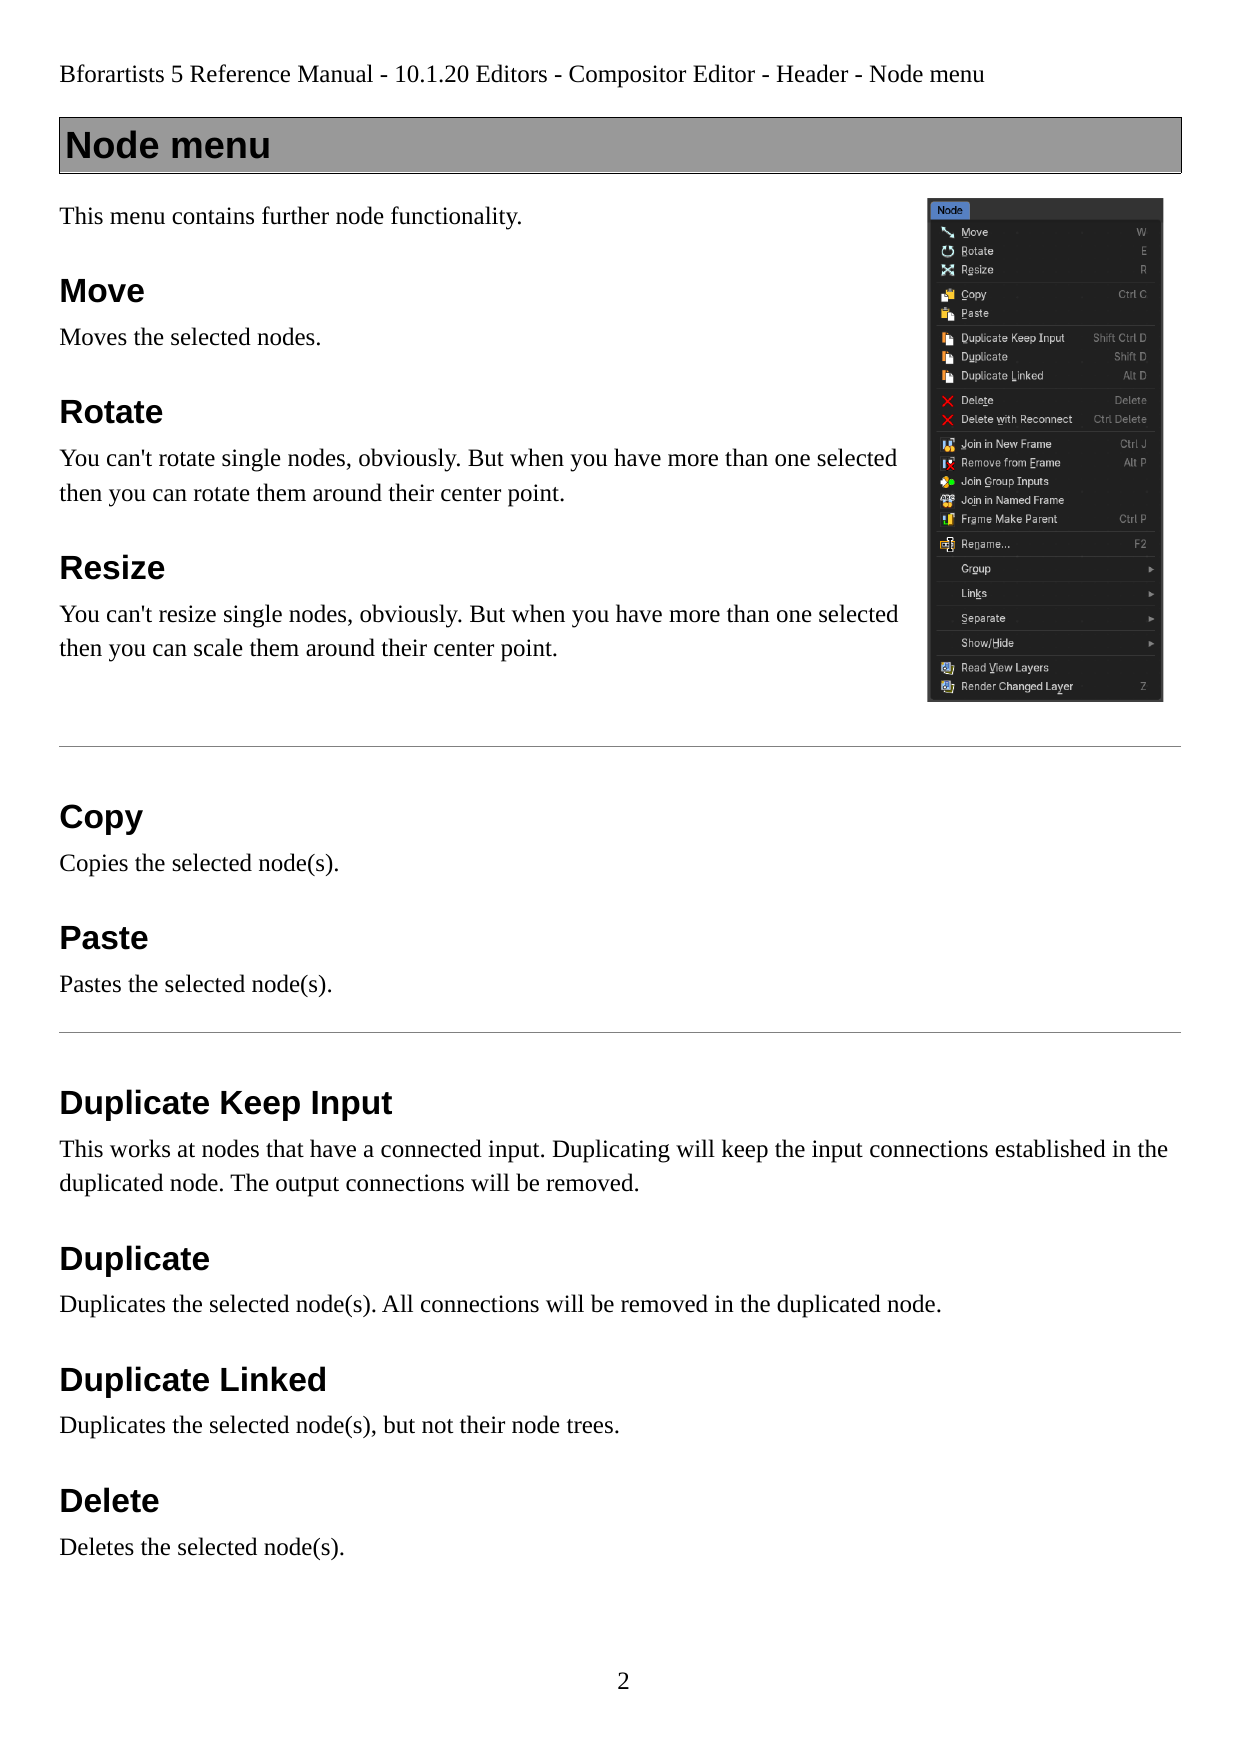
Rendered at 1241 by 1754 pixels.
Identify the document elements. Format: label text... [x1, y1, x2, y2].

text Duplicates the selected node(s). All connections will be removed in the duplicated node. [59, 1289, 1181, 1318]
text This works at nodes that have a connected input. Duplicating will keep the input connections established in the duplicated node. The output connections will be removed. [59, 1134, 1181, 1197]
subtitle Rotate [59, 392, 927, 431]
text Moves the selected nodes. [59, 322, 927, 351]
text Duplicates the selected node(s), but not their node trees. [59, 1411, 1181, 1439]
picture [927, 198, 1164, 702]
text Pastes the selected node(s). [59, 969, 1181, 997]
subtitle Resize [59, 548, 927, 586]
text Deletes the selected node(s). [59, 1532, 1181, 1560]
text Copies the selected node(s). [59, 848, 1181, 876]
subtitle Copy [59, 797, 1181, 835]
text You can't resize single nodes, obviously. But when you have more than one selected then you can scale them around their center point. [59, 599, 927, 662]
subtitle Move [59, 271, 927, 310]
subtitle Duplicate [59, 1238, 1181, 1277]
table_header Node menu [60, 118, 1181, 172]
subtitle Delete [59, 1480, 1181, 1519]
text You can't rotate single nodes, obviously. But when you have more than one selected then you can rotate them around their center point. [59, 443, 927, 507]
subtitle Duplicate Keep Input [59, 1083, 1181, 1121]
subtitle Duplicate Linked [59, 1359, 1181, 1398]
subtitle [1164, 548, 1181, 586]
subtitle [1164, 392, 1181, 431]
subtitle Paste [59, 918, 1181, 956]
text This menu contains further node functionality. [59, 201, 927, 230]
subtitle [1164, 271, 1181, 310]
